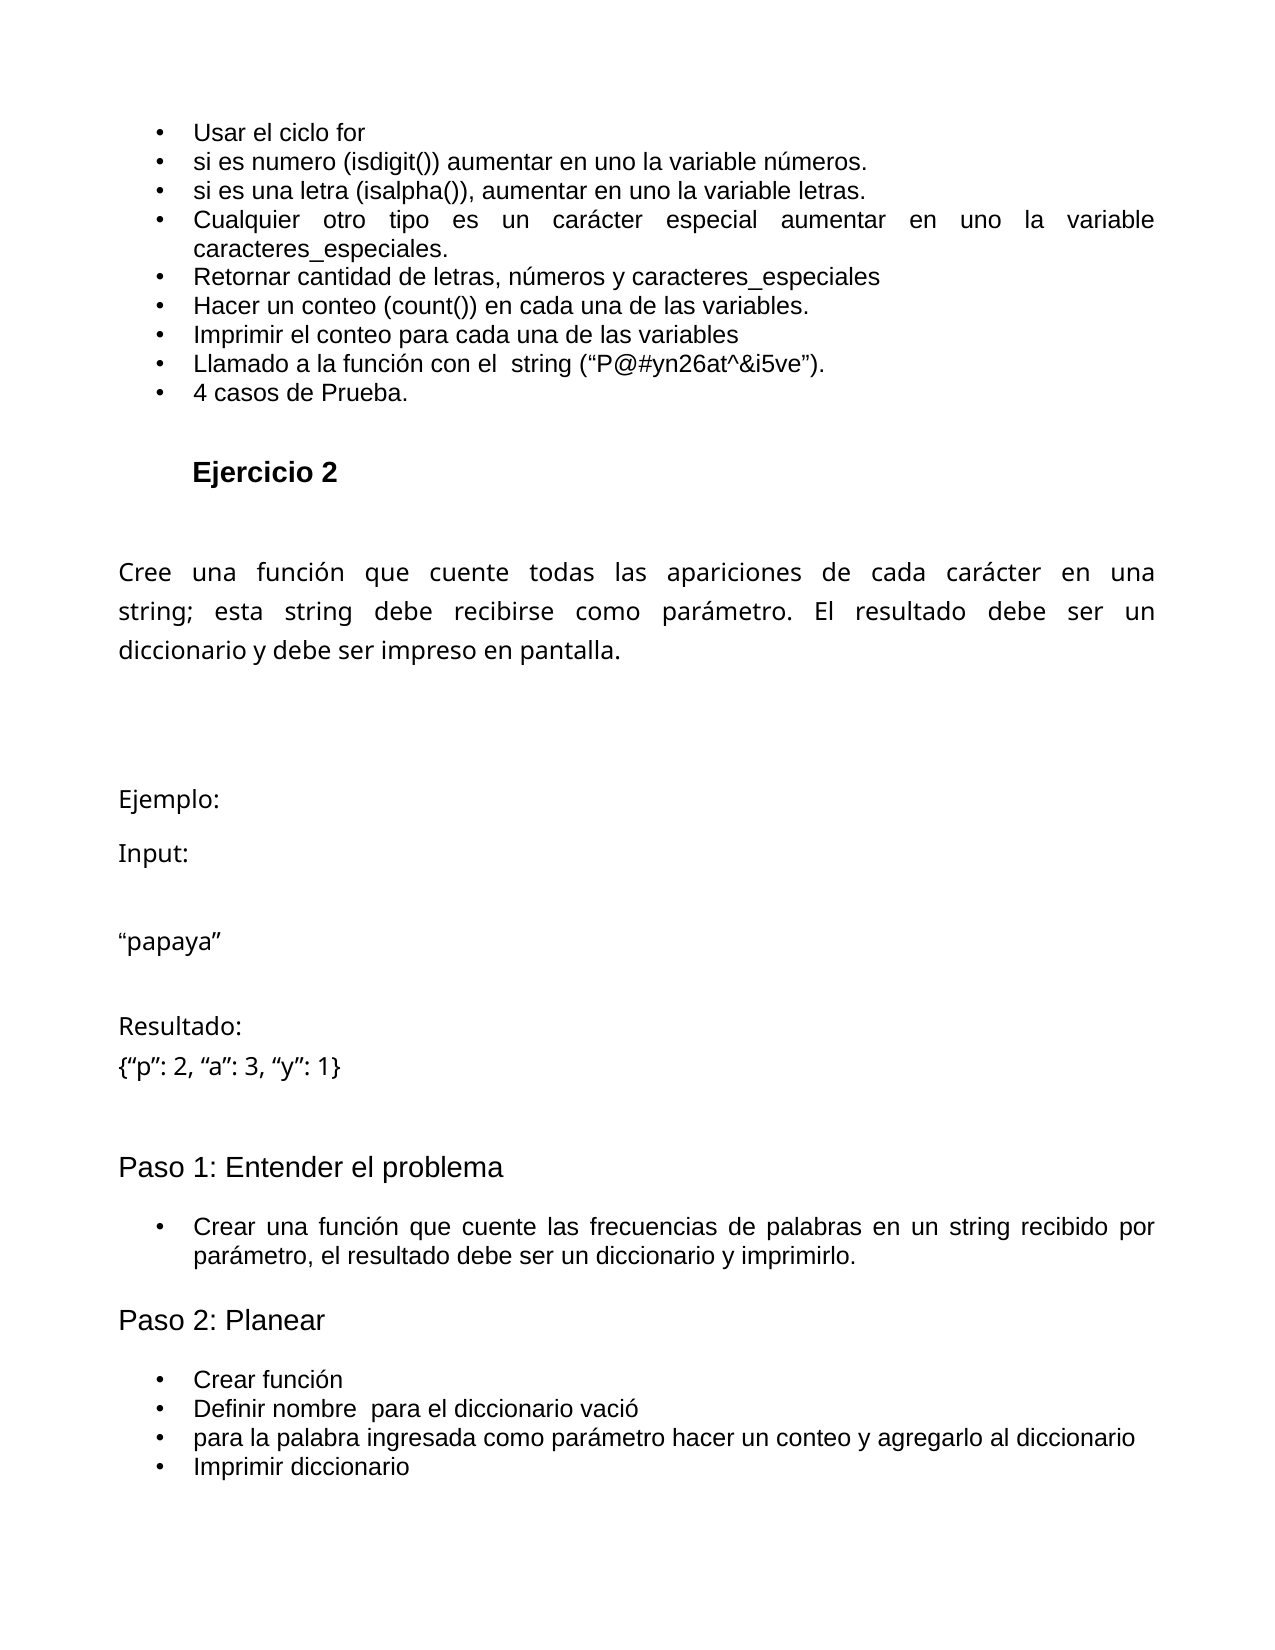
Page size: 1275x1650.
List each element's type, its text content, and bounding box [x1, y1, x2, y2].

title si es una letra (isalpha()), aumentar en uno la variable letras. [156, 176, 1157, 205]
title Crear función [156, 1365, 1157, 1394]
title Retornar cantidad de letras, números y caracteres_especiales [156, 262, 1157, 291]
title Cualquier otro tipo es un carácter especial aumentar en uno la variable caracteres_especiales. [156, 205, 1157, 262]
title Imprimir diccionario [156, 1452, 1157, 1481]
text Resultado: {“p”: 2, “a”: 3, “y”: 1} [118, 1009, 1157, 1082]
title si es numero (isdigit()) aumentar en uno la variable números. [156, 147, 1157, 176]
title Crear una función que cuente las frecuencias de palabras en un string recibido por parámetro, el resultado debe ser un diccionario y imprimirlo. [156, 1212, 1157, 1269]
title para la palabra ingresada como parámetro hacer un conteo y agregarlo al diccionario [156, 1423, 1157, 1452]
title Definir nombre para el diccionario vació [156, 1394, 1157, 1423]
text Input: [118, 836, 1157, 869]
text “papaya” [118, 889, 1157, 990]
title Paso 1: Entender el problema [118, 1149, 1157, 1183]
title Hacer un conteo (count()) en cada una de las variables. [156, 291, 1157, 320]
title Imprimir el conteo para cada una de las variables [156, 320, 1157, 349]
text Cree una función que cuente todas las apariciones de cada carácter en una string; esta string debe recibirse como parámetro. El resultado debe ser un diccionario y debe ser impreso en pantalla. [118, 554, 1157, 667]
title Paso 2: Planear [118, 1303, 1157, 1337]
subtitle Ejercicio 2 [118, 455, 1157, 488]
title 4 casos de Prueba. [156, 378, 1157, 407]
text Ejemplo: [118, 782, 1157, 816]
title Usar el ciclo for [156, 118, 1157, 147]
title Llamado a la función con el string (“P@#yn26at^&i5ve”). [156, 349, 1157, 378]
